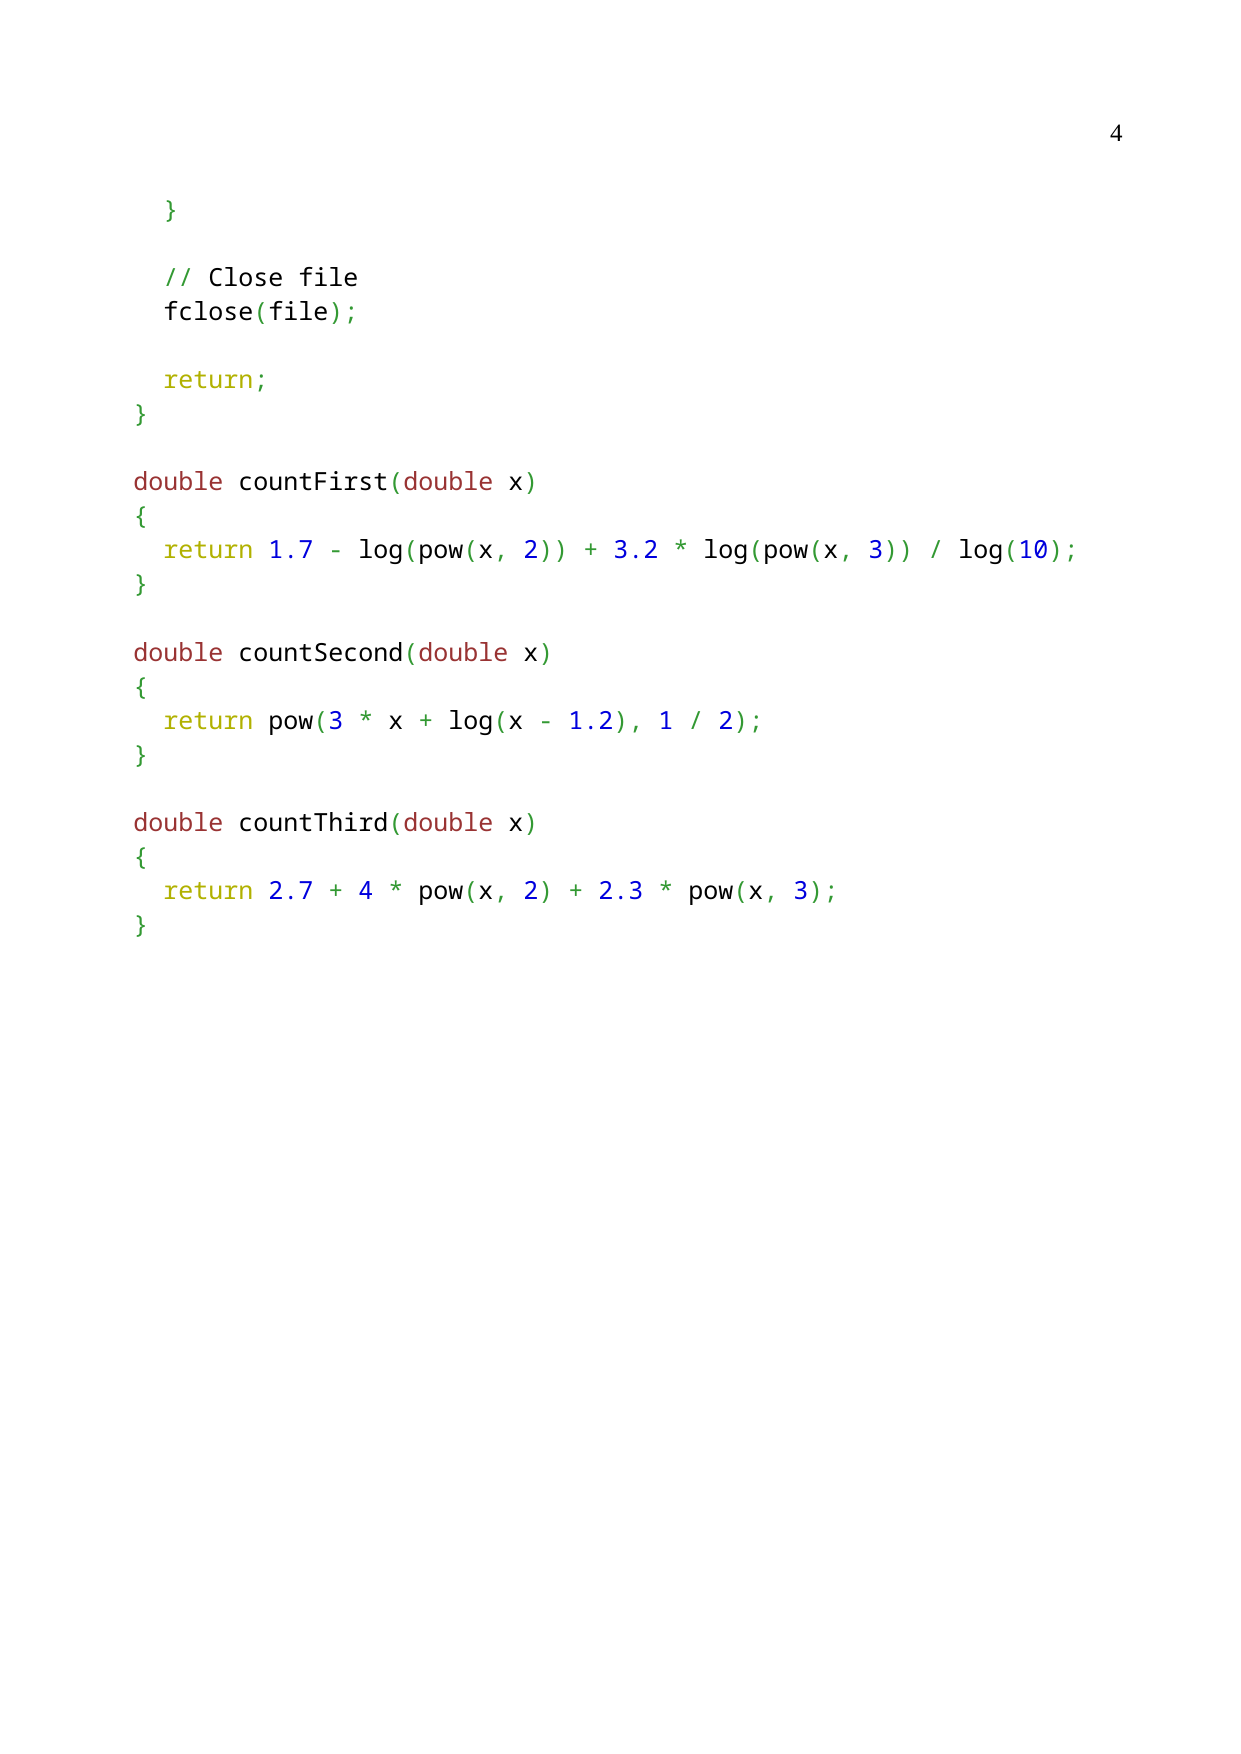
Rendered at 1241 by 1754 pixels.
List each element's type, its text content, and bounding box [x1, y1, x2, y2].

text return pow(3 * x + log(x - 1.2), 1 / 2); [118, 702, 1122, 736]
text return 1.7 - log(pow(x, 2)) + 3.2 * log(pow(x, 3)) / log(10); [118, 532, 1122, 566]
text return; [118, 362, 1122, 396]
text double countFirst(double x) [118, 464, 1122, 498]
text fclose(file); [118, 293, 1122, 328]
text } [118, 736, 1122, 770]
text { [118, 668, 1122, 702]
text double countThird(double x) [118, 804, 1122, 838]
text { [118, 838, 1122, 873]
text } [118, 396, 1122, 430]
text } [118, 176, 1122, 225]
text } [118, 566, 1122, 600]
text { [118, 498, 1122, 532]
text return 2.7 + 4 * pow(x, 2) + 2.3 * pow(x, 3); [118, 873, 1122, 907]
text } [118, 907, 1122, 956]
text // Close file [118, 259, 1122, 293]
text double countSecond(double x) [118, 634, 1122, 668]
